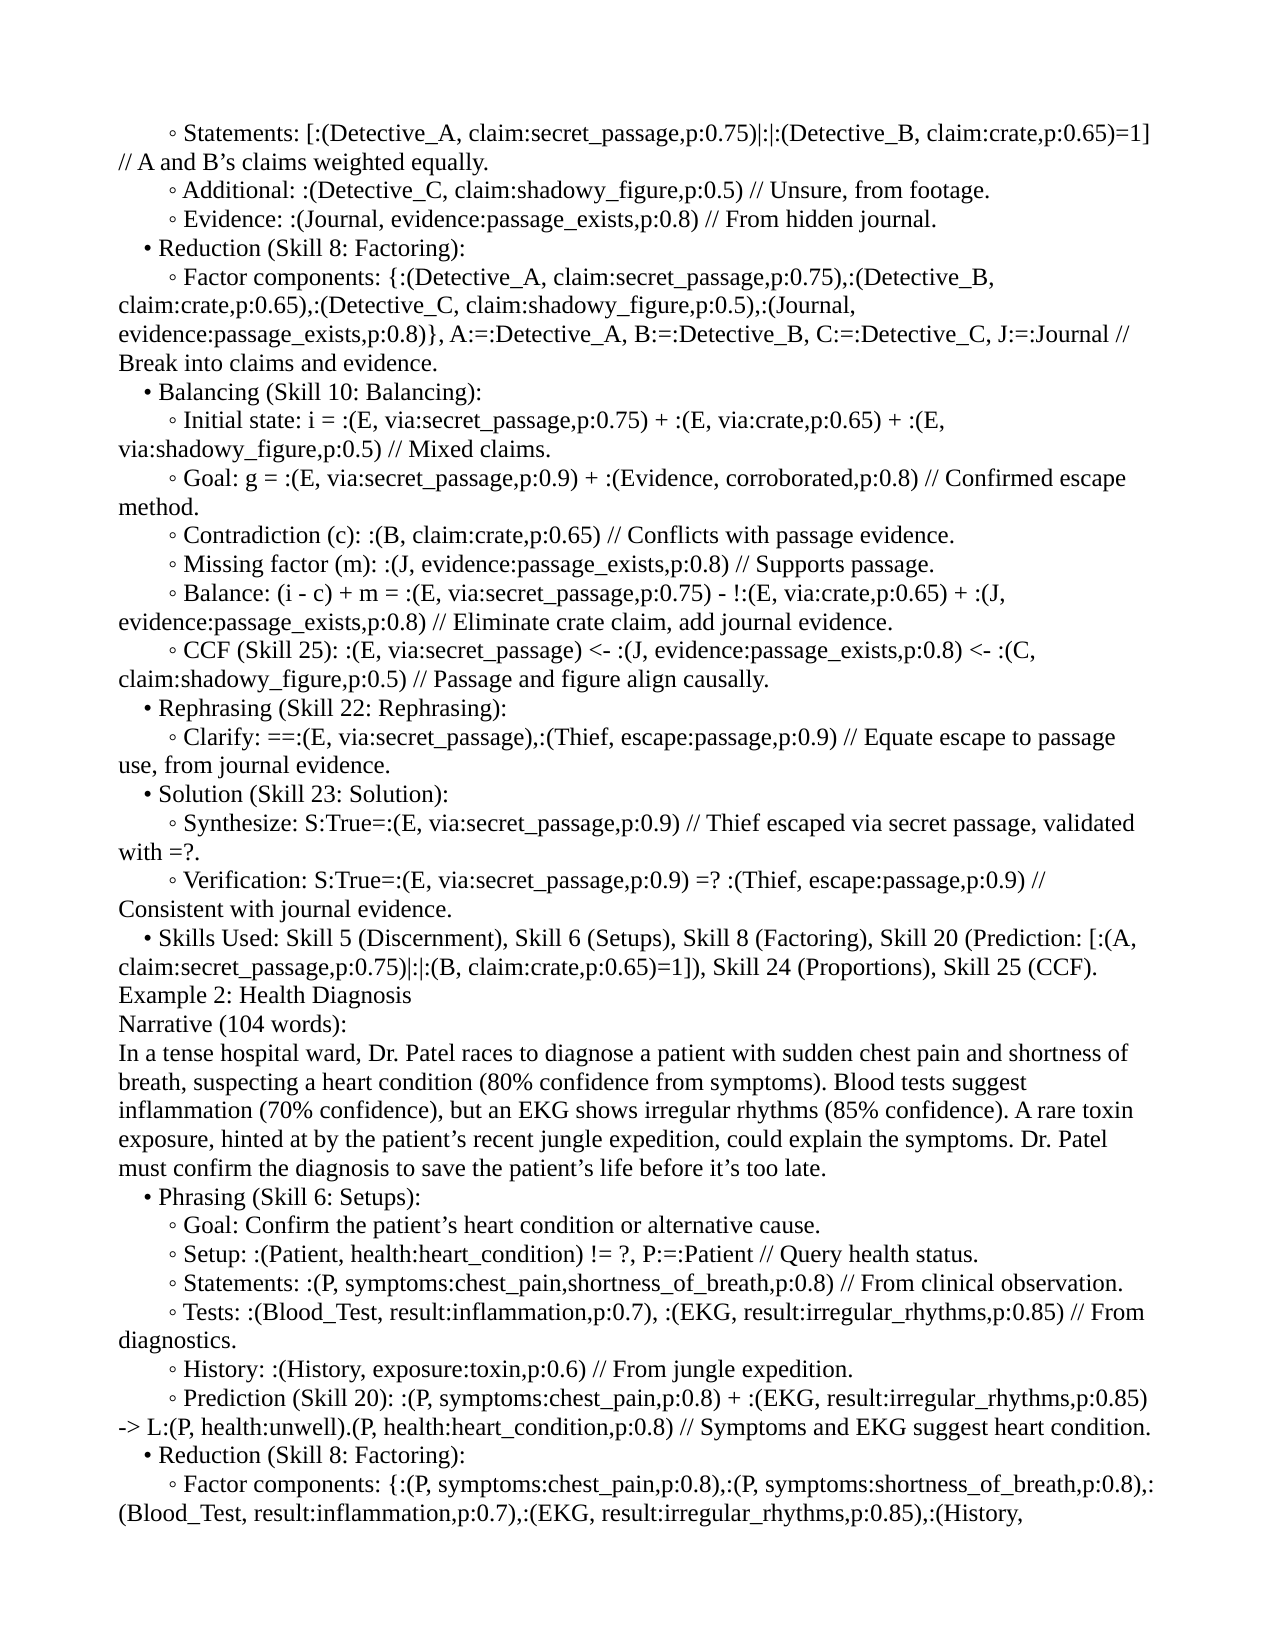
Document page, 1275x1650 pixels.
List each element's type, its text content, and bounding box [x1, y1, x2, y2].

text ◦ Verification: S:True=:(E, via:secret_passage,p:0.9) =? :(Thief, escape:passage,p:0.9) // Consistent with journal evidence. [118, 866, 1157, 923]
text ◦ Evidence: :(Journal, evidence:passage_exists,p:0.8) // From hidden journal. [118, 204, 1157, 233]
text ◦ Synthesize: S:True=:(E, via:secret_passage,p:0.9) // Thief escaped via secret passage, validated with =?. [118, 808, 1157, 866]
text In a tense hospital ward, Dr. Patel races to diagnose a patient with sudden chest pain and shortness of breath, suspecting a heart condition (80% confidence from symptoms). Blood tests suggest inflammation (70% confidence), but an EKG shows irregular rhythms (85% confidence). A rare toxin exposure, hinted at by the patient’s recent jungle expedition, could explain the symptoms. Dr. Patel must confirm the diagnosis to save the patient’s life before it’s too late. [118, 1038, 1157, 1182]
text ◦ Initial state: i = :(E, via:secret_passage,p:0.75) + :(E, via:crate,p:0.65) + :(E, via:shadowy_figure,p:0.5) // Mixed claims. [118, 406, 1157, 463]
text Example 2: Health Diagnosis [118, 981, 1157, 1009]
text ◦ Clarify: ==:(E, via:secret_passage),:(Thief, escape:passage,p:0.9) // Equate escape to passage use, from journal evidence. [118, 722, 1157, 779]
text • Reduction (Skill 8: Factoring): [118, 1441, 1157, 1469]
text ◦ History: :(History, exposure:toxin,p:0.6) // From jungle expedition. [118, 1354, 1157, 1383]
text ◦ Statements: [:(Detective_A, claim:secret_passage,p:0.75)|:|:(Detective_B, claim:crate,p:0.65)=1] // A and B’s claims weighted equally. [118, 118, 1157, 176]
text ◦ Statements: :(P, symptoms:chest_pain,shortness_of_breath,p:0.8) // From clinical observation. [118, 1268, 1157, 1297]
text • Solution (Skill 23: Solution): [118, 779, 1157, 808]
text ◦ Contradiction (c): :(B, claim:crate,p:0.65) // Conflicts with passage evidence. [118, 521, 1157, 549]
text ◦ Missing factor (m): :(J, evidence:passage_exists,p:0.8) // Supports passage. [118, 549, 1157, 578]
text ◦ Factor components: {:(P, symptoms:chest_pain,p:0.8),:(P, symptoms:shortness_of_breath,p:0.8),:(Blood_Test, result:inflammation,p:0.7),:(EKG, result:irregular_rhythms,p:0.85),:(History, [118, 1469, 1157, 1527]
text ◦ Prediction (Skill 20): :(P, symptoms:chest_pain,p:0.8) + :(EKG, result:irregular_rhythms,p:0.85) -> L:(P, health:unwell).(P, health:heart_condition,p:0.8) // Symptoms and EKG suggest heart condition. [118, 1383, 1157, 1441]
text ◦ Factor components: {:(Detective_A, claim:secret_passage,p:0.75),:(Detective_B, claim:crate,p:0.65),:(Detective_C, claim:shadowy_figure,p:0.5),:(Journal, evidence:passage_exists,p:0.8)}, A:=:Detective_A, B:=:Detective_B, C:=:Detective_C, J:=:Journal // Break into claims and evidence. [118, 262, 1157, 377]
text • Skills Used: Skill 5 (Discernment), Skill 6 (Setups), Skill 8 (Factoring), Skill 20 (Prediction: [:(A, claim:secret_passage,p:0.75)|:|:(B, claim:crate,p:0.65)=1]), Skill 24 (Proportions), Skill 25 (CCF). [118, 923, 1157, 981]
text ◦ Goal: g = :(E, via:secret_passage,p:0.9) + :(Evidence, corroborated,p:0.8) // Confirmed escape method. [118, 463, 1157, 521]
text Narrative (104 words): [118, 1009, 1157, 1038]
text ◦ Goal: Confirm the patient’s heart condition or alternative cause. [118, 1211, 1157, 1239]
text ◦ Setup: :(Patient, health:heart_condition) != ?, P:=:Patient // Query health status. [118, 1239, 1157, 1268]
text • Rephrasing (Skill 22: Rephrasing): [118, 693, 1157, 722]
text • Reduction (Skill 8: Factoring): [118, 233, 1157, 262]
text ◦ Additional: :(Detective_C, claim:shadowy_figure,p:0.5) // Unsure, from footage. [118, 176, 1157, 204]
text • Phrasing (Skill 6: Setups): [118, 1182, 1157, 1211]
text • Balancing (Skill 10: Balancing): [118, 377, 1157, 406]
text ◦ Tests: :(Blood_Test, result:inflammation,p:0.7), :(EKG, result:irregular_rhythms,p:0.85) // From diagnostics. [118, 1297, 1157, 1354]
text ◦ Balance: (i - c) + m = :(E, via:secret_passage,p:0.75) - !:(E, via:crate,p:0.65) + :(J, evidence:passage_exists,p:0.8) // Eliminate crate claim, add journal evidence. [118, 578, 1157, 636]
text ◦ CCF (Skill 25): :(E, via:secret_passage) <- :(J, evidence:passage_exists,p:0.8) <- :(C, claim:shadowy_figure,p:0.5) // Passage and figure align causally. [118, 636, 1157, 693]
